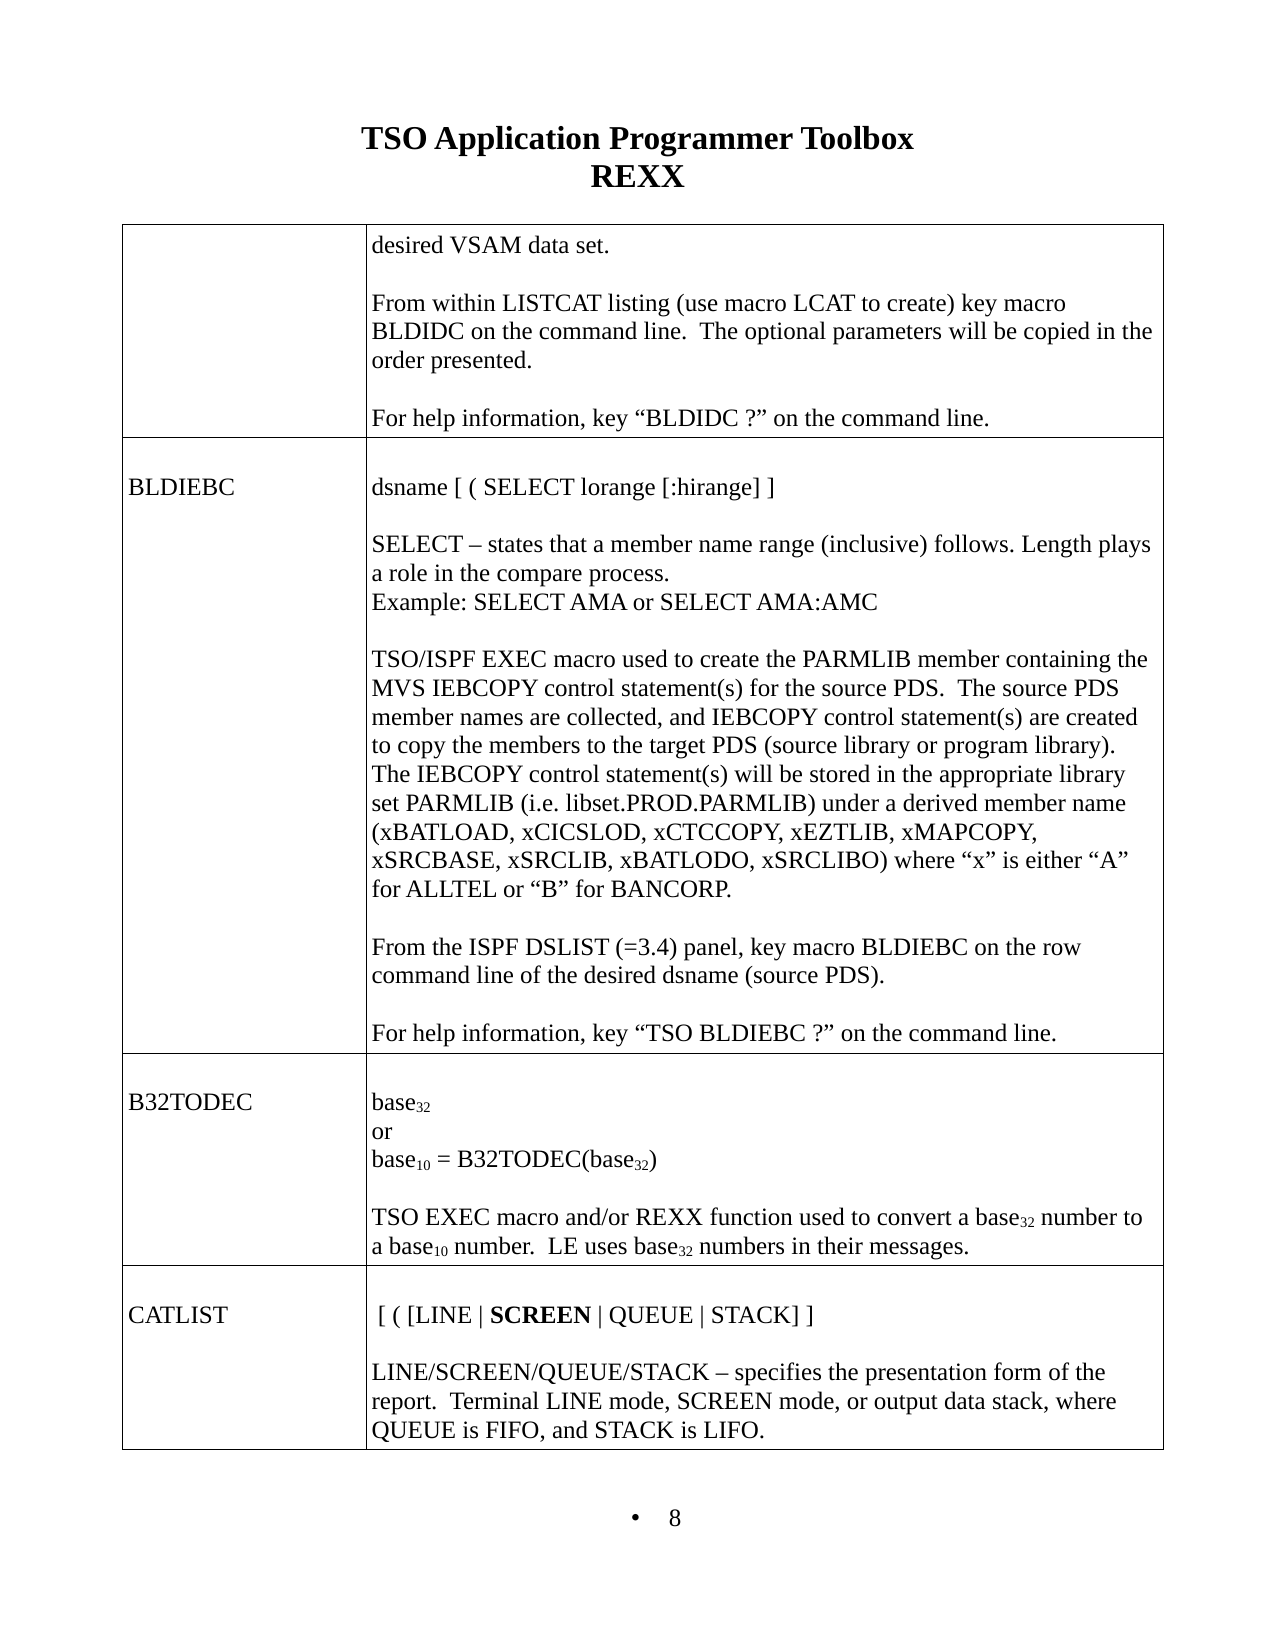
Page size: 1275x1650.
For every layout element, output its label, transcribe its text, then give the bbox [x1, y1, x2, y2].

table_cell BLDIEBC [123, 438, 366, 1052]
table_cell dsname [ ( SELECT lorange [:hirange] ] SELECT – states that a member name range (inclusive) follows. Length plays a role in the compare process. Example: SELECT AMA or SELECT AMA:AMC TSO/ISPF EXEC macro used to create the PARMLIB member containing the MVS IEBCOPY control statement(s) for the source PDS. The source PDS member names are collected, and IEBCOPY control statement(s) are created to copy the members to the target PDS (source library or program library). The IEBCOPY control statement(s) will be stored in the appropriate library set PARMLIB (i.e. libset.PROD.PARMLIB) under a derived member name (xBATLOAD, xCICSLOD, xCTCCOPY, xEZTLIB, xMAPCOPY, xSRCBASE, xSRCLIB, xBATLODO, xSRCLIBO) where “x” is either “A” for ALLTEL or “B” for BANCORP. From the ISPF DSLIST (=3.4) panel, key macro BLDIEBC on the row command line of the desired dsname (source PDS). For help information, key “TSO BLDIEBC ?” on the command line. [367, 438, 1163, 1052]
table_cell B32TODEC [123, 1054, 366, 1265]
table_cell [123, 225, 366, 437]
table_cell desired VSAM data set. From within LISTCAT listing (use macro LCAT to create) key macro BLDIDC on the command line. The optional parameters will be copied in the order presented. For help information, key “BLDIDC ?” on the command line. [367, 225, 1163, 437]
table_cell base32 or base10 = B32TODEC(base32) TSO EXEC macro and/or REXX function used to convert a base32 number to a base10 number. LE uses base32 numbers in their messages. [367, 1054, 1163, 1265]
table_cell [ ( [LINE | SCREEN | QUEUE | STACK] ] LINE/SCREEN/QUEUE/STACK – specifies the presentation form of the report. Terminal LINE mode, SCREEN mode, or output data stack, where QUEUE is FIFO, and STACK is LIFO. [367, 1266, 1163, 1449]
table_cell CATLIST [123, 1266, 366, 1449]
